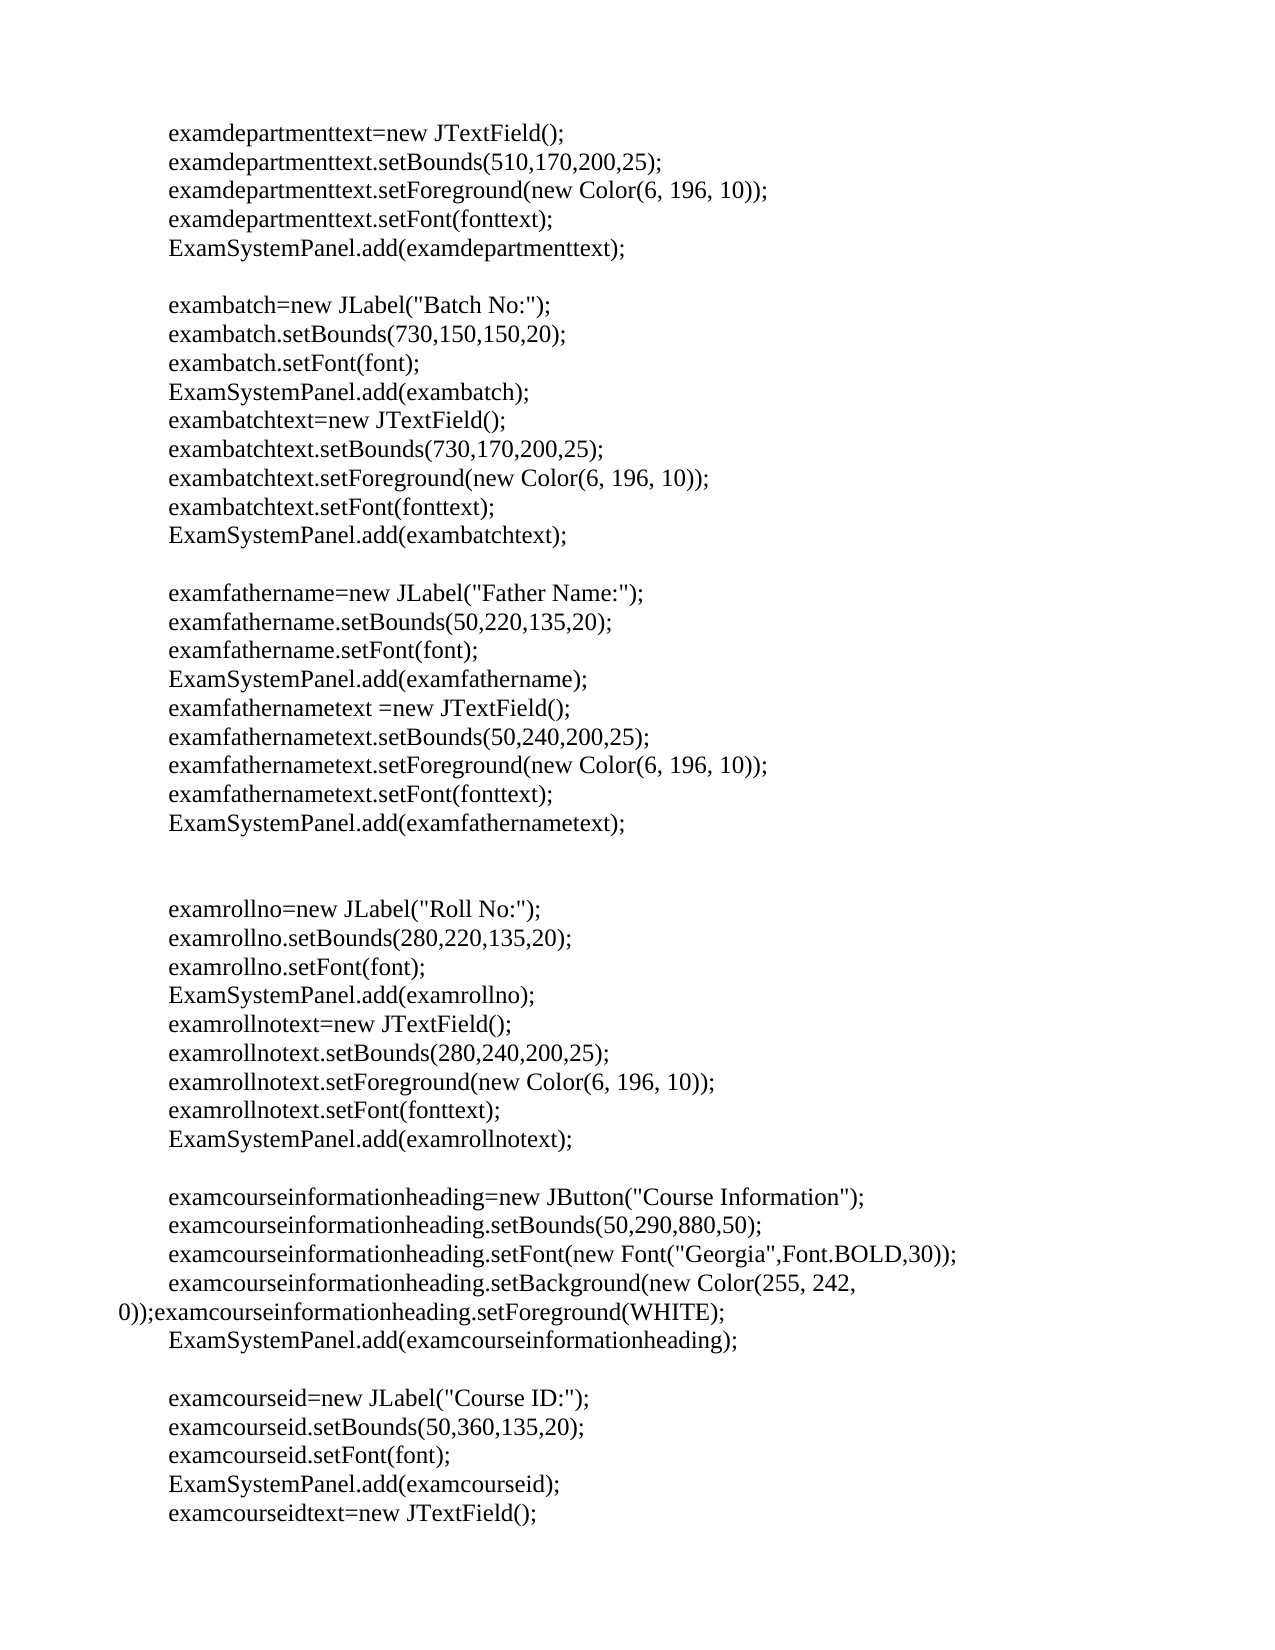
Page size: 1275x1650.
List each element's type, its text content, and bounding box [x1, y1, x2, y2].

text exambatchtext.setForeground(new Color(6, 196, 10)); [118, 463, 1157, 492]
text examrollno.setFont(font); [118, 952, 1157, 981]
text examrollno=new JLabel("Roll No:"); [118, 894, 1157, 923]
text exambatchtext.setBounds(730,170,200,25); [118, 434, 1157, 463]
text examcourseinformationheading.setFont(new Font("Georgia",Font.BOLD,30)); [118, 1239, 1157, 1268]
text examdepartmenttext=new JTextField(); [118, 118, 1157, 147]
text examfathername=new JLabel("Father Name:"); [118, 578, 1157, 607]
text examrollnotext.setBounds(280,240,200,25); [118, 1038, 1157, 1067]
text ExamSystemPanel.add(examfathernametext); [118, 808, 1157, 837]
text examrollnotext=new JTextField(); [118, 1009, 1157, 1038]
text examfathernametext.setBounds(50,240,200,25); [118, 722, 1157, 751]
text examfathername.setBounds(50,220,135,20); [118, 607, 1157, 636]
text ExamSystemPanel.add(examcourseid); [118, 1469, 1157, 1498]
text ExamSystemPanel.add(examdepartmenttext); [118, 233, 1157, 262]
text examdepartmenttext.setBounds(510,170,200,25); [118, 147, 1157, 176]
text ExamSystemPanel.add(examrollno); [118, 981, 1157, 1009]
text examrollno.setBounds(280,220,135,20); [118, 923, 1157, 952]
text examcourseidtext=new JTextField(); [118, 1498, 1157, 1527]
text examfathernametext =new JTextField(); [118, 693, 1157, 722]
text exambatchtext.setFont(fonttext); [118, 492, 1157, 521]
text ExamSystemPanel.add(examcourseinformationheading); [118, 1326, 1157, 1354]
text examfathernametext.setForeground(new Color(6, 196, 10)); [118, 751, 1157, 779]
text exambatch=new JLabel("Batch No:"); [118, 291, 1157, 319]
text examrollnotext.setFont(fonttext); [118, 1096, 1157, 1124]
text examrollnotext.setForeground(new Color(6, 196, 10)); [118, 1067, 1157, 1096]
text examfathername.setFont(font); [118, 636, 1157, 664]
text examcourseinformationheading.setBackground(new Color(255, 242, 0));examcourseinformationheading.setForeground(WHITE); [118, 1268, 1157, 1326]
text examdepartmenttext.setForeground(new Color(6, 196, 10)); [118, 176, 1157, 204]
text ExamSystemPanel.add(exambatch); [118, 377, 1157, 406]
text exambatch.setBounds(730,150,150,20); [118, 319, 1157, 348]
text examcourseid=new JLabel("Course ID:"); [118, 1383, 1157, 1412]
text ExamSystemPanel.add(examfathername); [118, 664, 1157, 693]
text ExamSystemPanel.add(examrollnotext); [118, 1124, 1157, 1153]
text exambatchtext=new JTextField(); [118, 406, 1157, 434]
text examcourseinformationheading.setBounds(50,290,880,50); [118, 1211, 1157, 1239]
text examfathernametext.setFont(fonttext); [118, 779, 1157, 808]
text examcourseid.setBounds(50,360,135,20); [118, 1412, 1157, 1441]
text examcourseinformationheading=new JButton("Course Information"); [118, 1182, 1157, 1211]
text exambatch.setFont(font); [118, 348, 1157, 377]
text ExamSystemPanel.add(exambatchtext); [118, 521, 1157, 549]
text examdepartmenttext.setFont(fonttext); [118, 204, 1157, 233]
text examcourseid.setFont(font); [118, 1441, 1157, 1469]
